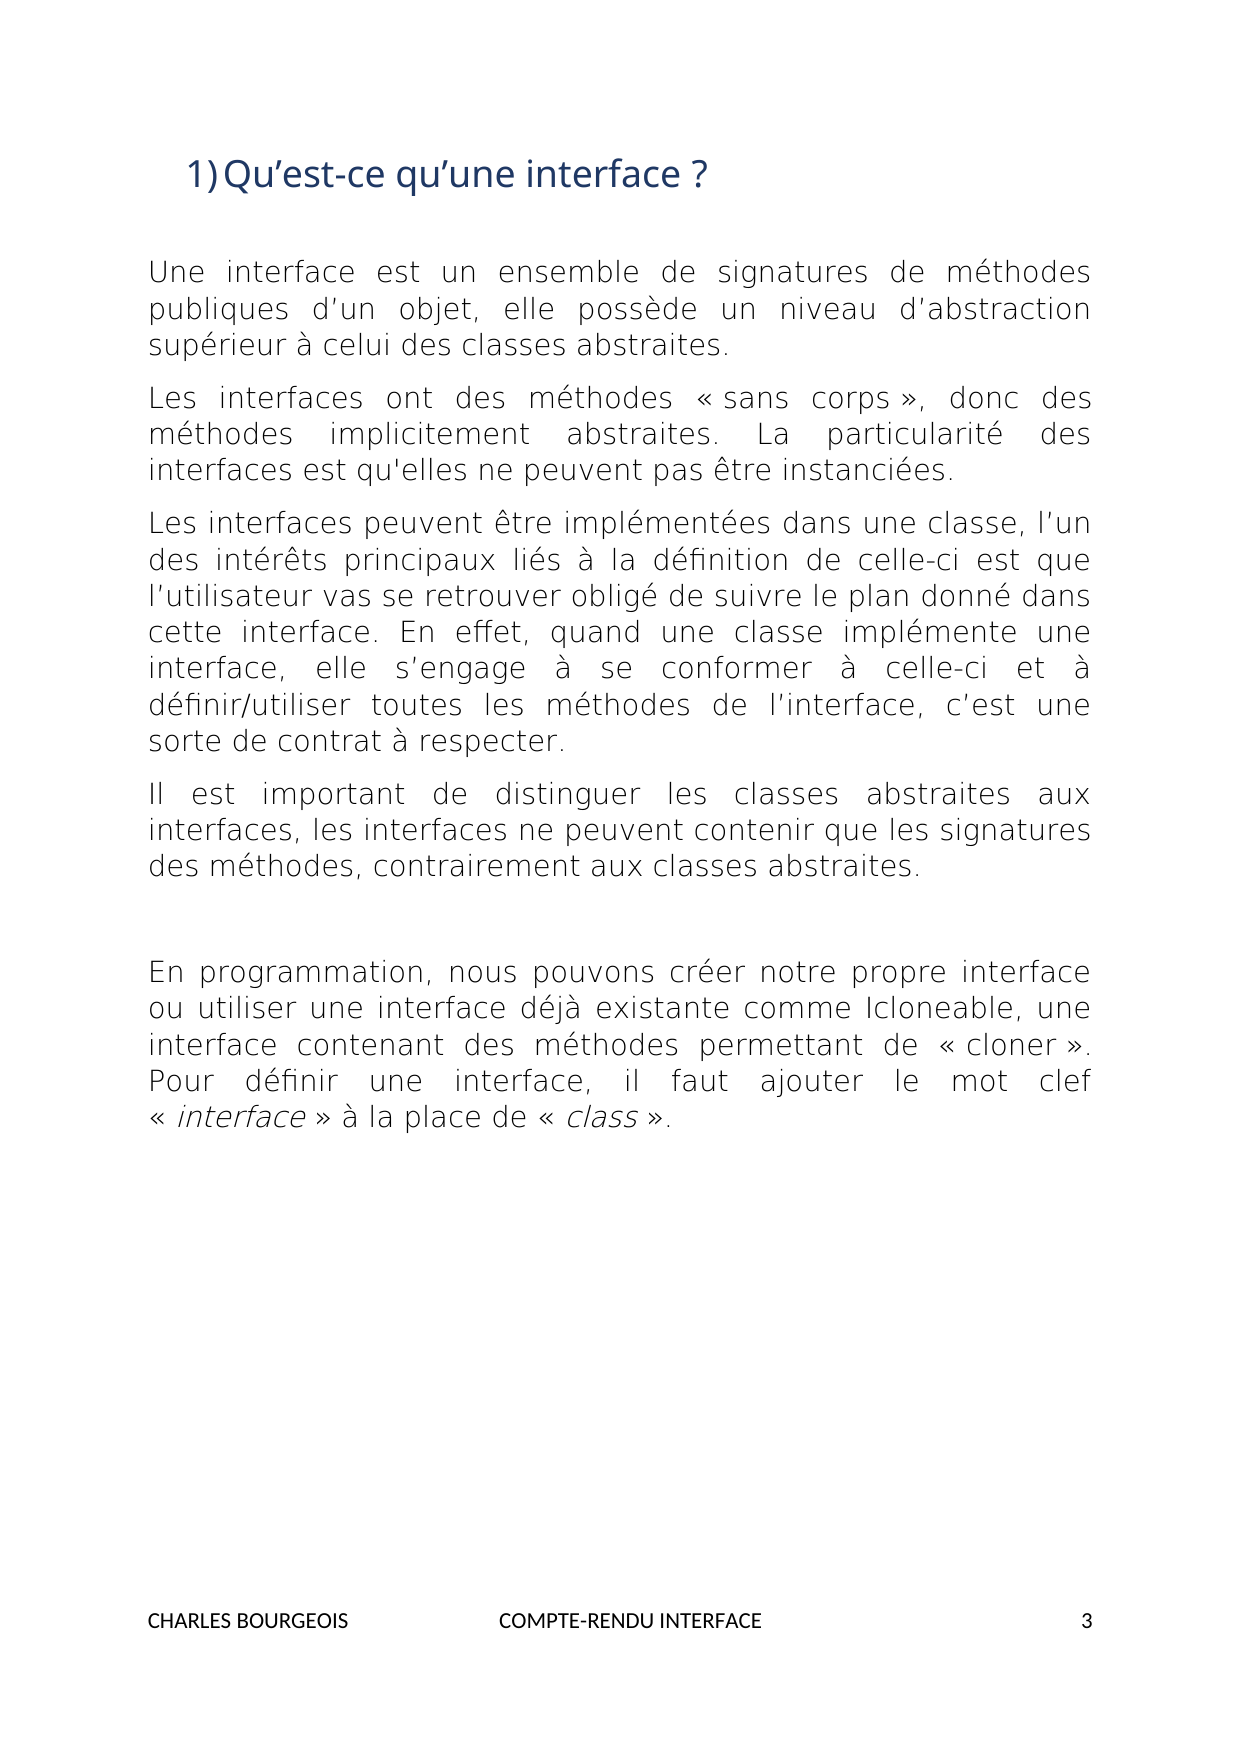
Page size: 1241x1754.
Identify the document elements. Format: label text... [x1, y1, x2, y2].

text Il est important de distinguer les classes abstraites aux interfaces, les interfaces ne peuvent contenir que les signatures des méthodes, contrairement aux classes abstraites. [148, 777, 1092, 883]
text Une interface est un ensemble de signatures de méthodes publiques d’un objet, elle possède un niveau d’abstraction supérieur à celui des classes abstraites. [148, 256, 1092, 362]
text Les interfaces ont des méthodes « sans corps », donc des méthodes implicitement abstraites. La particularité des interfaces est qu'elles ne peuvent pas être instanciées. [148, 381, 1092, 488]
list Qu’est-ce qu’une interface ? [185, 148, 1092, 199]
text En programmation, nous pouvons créer notre propre interface ou utiliser une interface déjà existante comme Icloneable, une interface contenant des méthodes permettant de « cloner ». Pour définir une interface, il faut ajouter le mot clef « interface » à la place de « class ». [148, 955, 1092, 1134]
text Les interfaces peuvent être implémentées dans une classe, l’un des intérêts principaux liés à la définition de celle-ci est que l’utilisateur vas se retrouver obligé de suivre le plan donné dans cette interface. En effet, quand une classe implémente une interface, elle s’engage à se conformer à celle-ci et à définir/utiliser toutes les méthodes de l’interface, c’est une sorte de contrat à respecter. [148, 507, 1092, 758]
